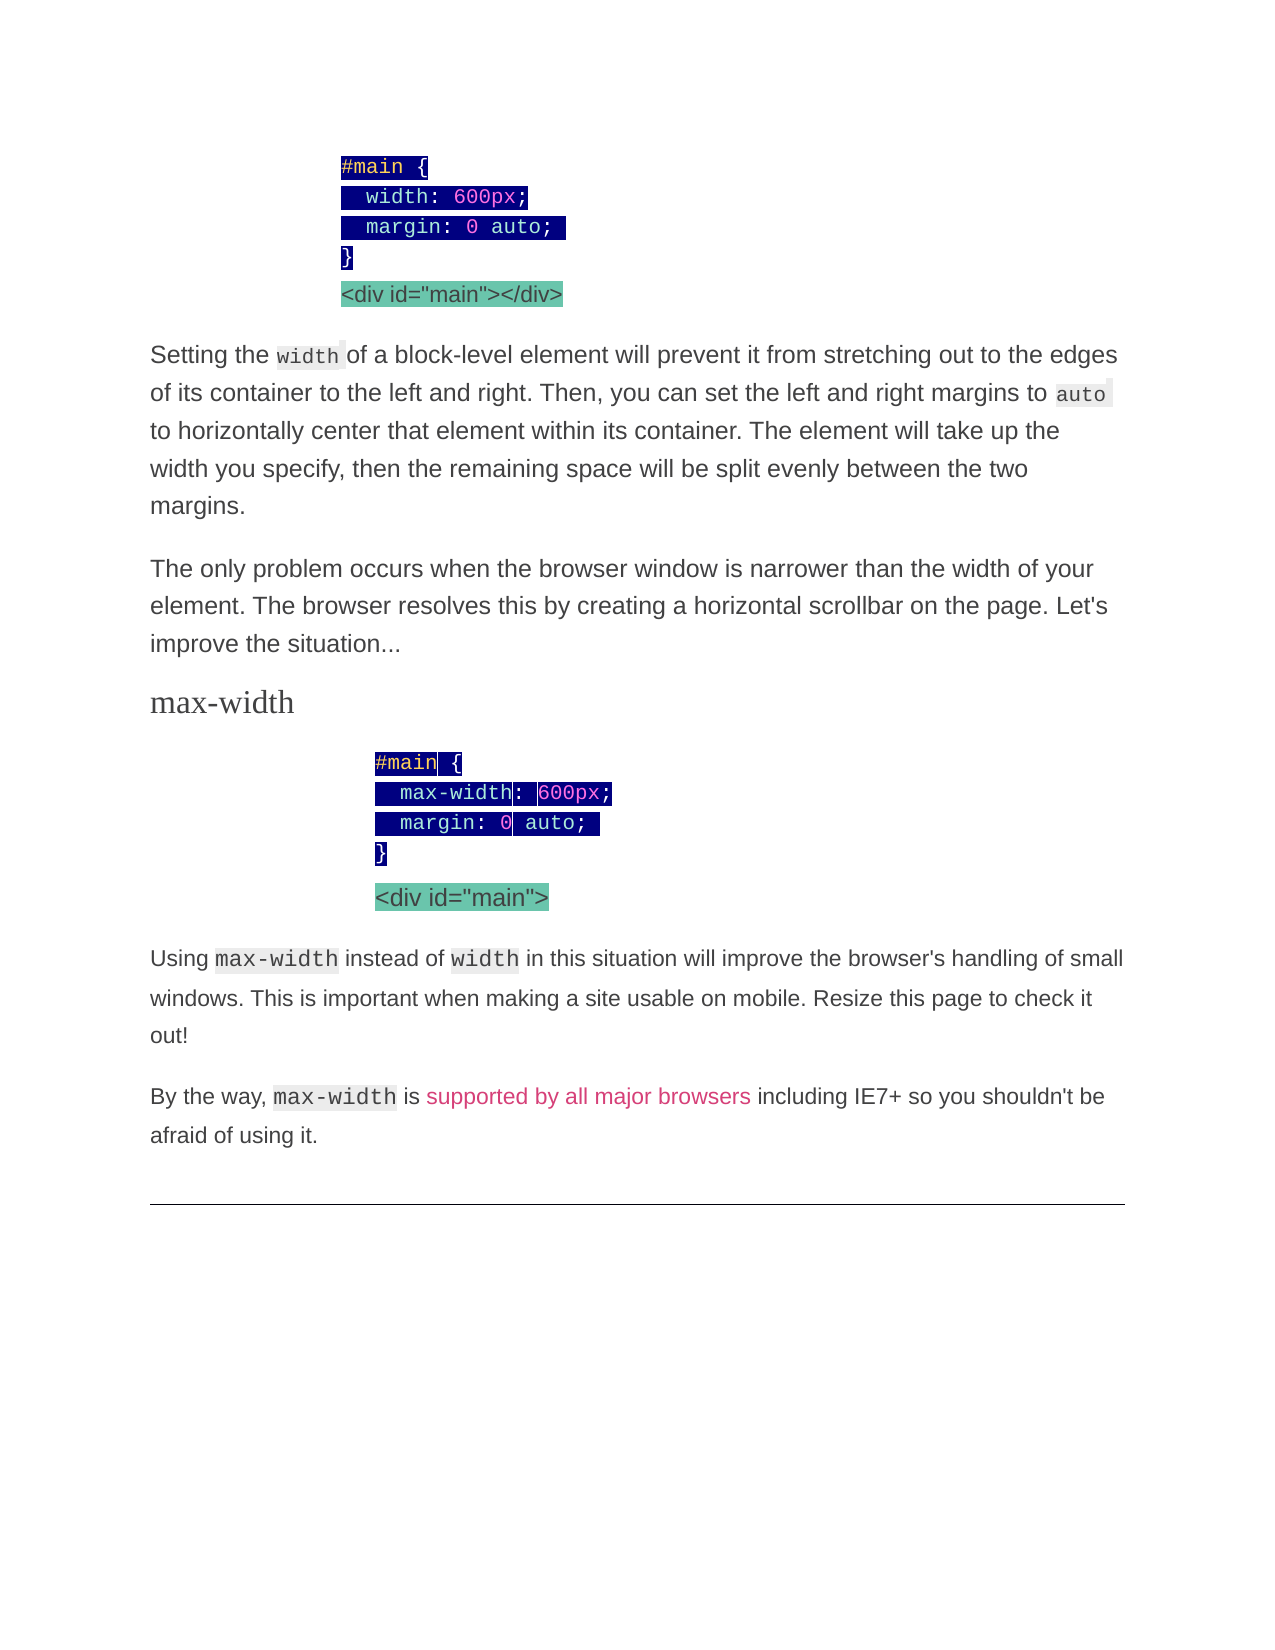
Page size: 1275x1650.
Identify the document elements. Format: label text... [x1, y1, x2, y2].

text width: 600px; [341, 180, 1125, 210]
text Setting the width of a block-level element will prevent it from stretching out to the edges of its container to the left and right. Then, you can set the left and right margins to auto to horizontally center that element within its container. The element will take up the width you specify, then the remaining space will be split evenly between the two margins. [150, 332, 1125, 520]
subtitle max-width [150, 682, 1125, 721]
text #main { [375, 746, 1125, 776]
text The only problem occurs when the browser window is narrower than the width of your element. The browser resolves this by creating a horizontal scrollbar on the page. Let's improve the situation... [150, 545, 1125, 657]
text } [341, 240, 1125, 270]
text margin: 0 auto; [375, 806, 1125, 836]
text margin: 0 auto; [341, 210, 1125, 240]
text <div id="main"> [375, 882, 1125, 911]
text By the way, max-width is supported by all major browsers including IE7+ so you shouldn't be afraid of using it. [150, 1074, 1125, 1149]
text #main { [341, 150, 1125, 180]
text max-width: 600px; [375, 776, 1125, 806]
text Using max-width instead of width in this situation will improve the browser's handling of small windows. This is important when making a site usable on mobile. Resize this page to check it out! [150, 936, 1125, 1049]
text <div id="main"></div> [266, 270, 1125, 307]
text } [375, 836, 1125, 866]
